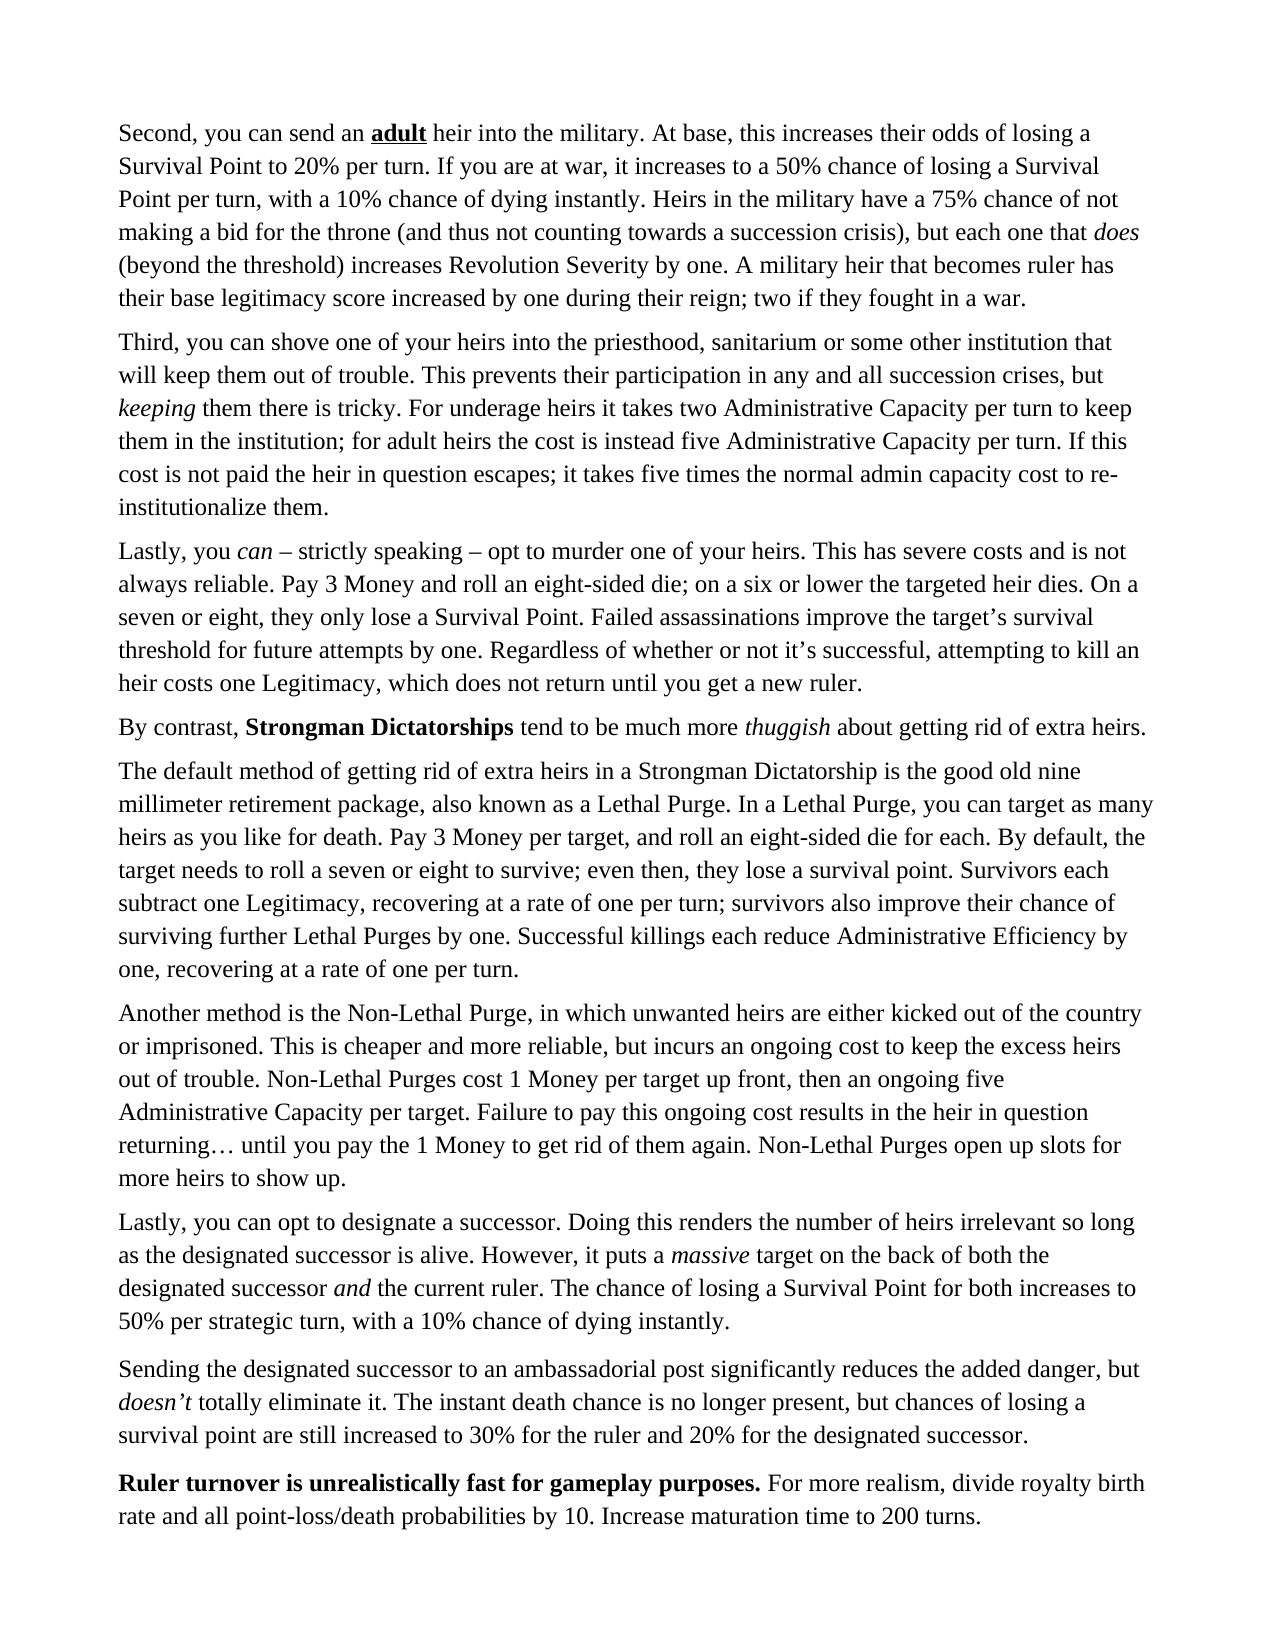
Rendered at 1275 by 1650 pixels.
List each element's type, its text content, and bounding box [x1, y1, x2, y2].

text Sending the designated successor to an ambassadorial post significantly reduces the added danger, but doesn’t totally eliminate it. The instant death chance is no longer present, but chances of losing a survival point are still increased to 30% for the ruler and 20% for the designated successor. [118, 1354, 1157, 1449]
text Second, you can send an adult heir into the military. At base, this increases their odds of losing a Survival Point to 20% per turn. If you are at war, it increases to a 50% chance of losing a Survival Point per turn, with a 10% chance of dying instantly. Heirs in the military have a 75% chance of not making a bid for the throne (and thus not counting towards a succession crisis), but each one that does (beyond the threshold) increases Revolution Severity by one. A military heir that becomes ruler has their base legitimacy score increased by one during their reign; two if they fought in a war. Third, you can shove one of your heirs into the priesthood, sanitarium or some other institution that will keep them out of trouble. This prevents their participation in any and all succession crises, but keeping them there is tricky. For underage heirs it takes two Administrative Capacity per turn to keep them in the institution; for adult heirs the cost is instead five Administrative Capacity per turn. If this cost is not paid the heir in question escapes; it takes five times the normal admin capacity cost to re-institutionalize them. Lastly, you can – strictly speaking – opt to murder one of your heirs. This has severe costs and is not always reliable. Pay 3 Money and roll an eight-sided die; on a six or lower the targeted heir dies. On a seven or eight, they only lose a Survival Point. Failed assassinations improve the target’s survival threshold for future attempts by one. Regardless of whether or not it’s successful, attempting to kill an heir costs one Legitimacy, which does not return until you get a new ruler. By contrast, Strongman Dictatorships tend to be much more thuggish about getting rid of extra heirs. The default method of getting rid of extra heirs in a Strongman Dictatorship is the good old nine millimeter retirement package, also known as a Lethal Purge. In a Lethal Purge, you can target as many heirs as you like for death. Pay 3 Money per target, and roll an eight-sided die for each. By default, the target needs to roll a seven or eight to survive; even then, they lose a survival point. Survivors each subtract one Legitimacy, recovering at a rate of one per turn; survivors also improve their chance of surviving further Lethal Purges by one. Successful killings each reduce Administrative Efficiency by one, recovering at a rate of one per turn. Another method is the Non-Lethal Purge, in which unwanted heirs are either kicked out of the country or imprisoned. This is cheaper and more reliable, but incurs an ongoing cost to keep the excess heirs out of trouble. Non-Lethal Purges cost 1 Money per target up front, then an ongoing five Administrative Capacity per target. Failure to pay this ongoing cost results in the heir in question returning… until you pay the 1 Money to get rid of them again. Non-Lethal Purges open up slots for more heirs to show up. Lastly, you can opt to designate a successor. Doing this renders the number of heirs irrelevant so long as the designated successor is alive. However, it puts a massive target on the back of both the designated successor and the current ruler. The chance of losing a Survival Point for both increases to 50% per strategic turn, with a 10% chance of dying instantly. [118, 118, 1157, 1335]
text Ruler turnover is unrealistically fast for gameplay purposes. For more realism, divide royalty birth rate and all point-loss/death probabilities by 10. Increase maturation time to 200 turns. [118, 1468, 1157, 1529]
